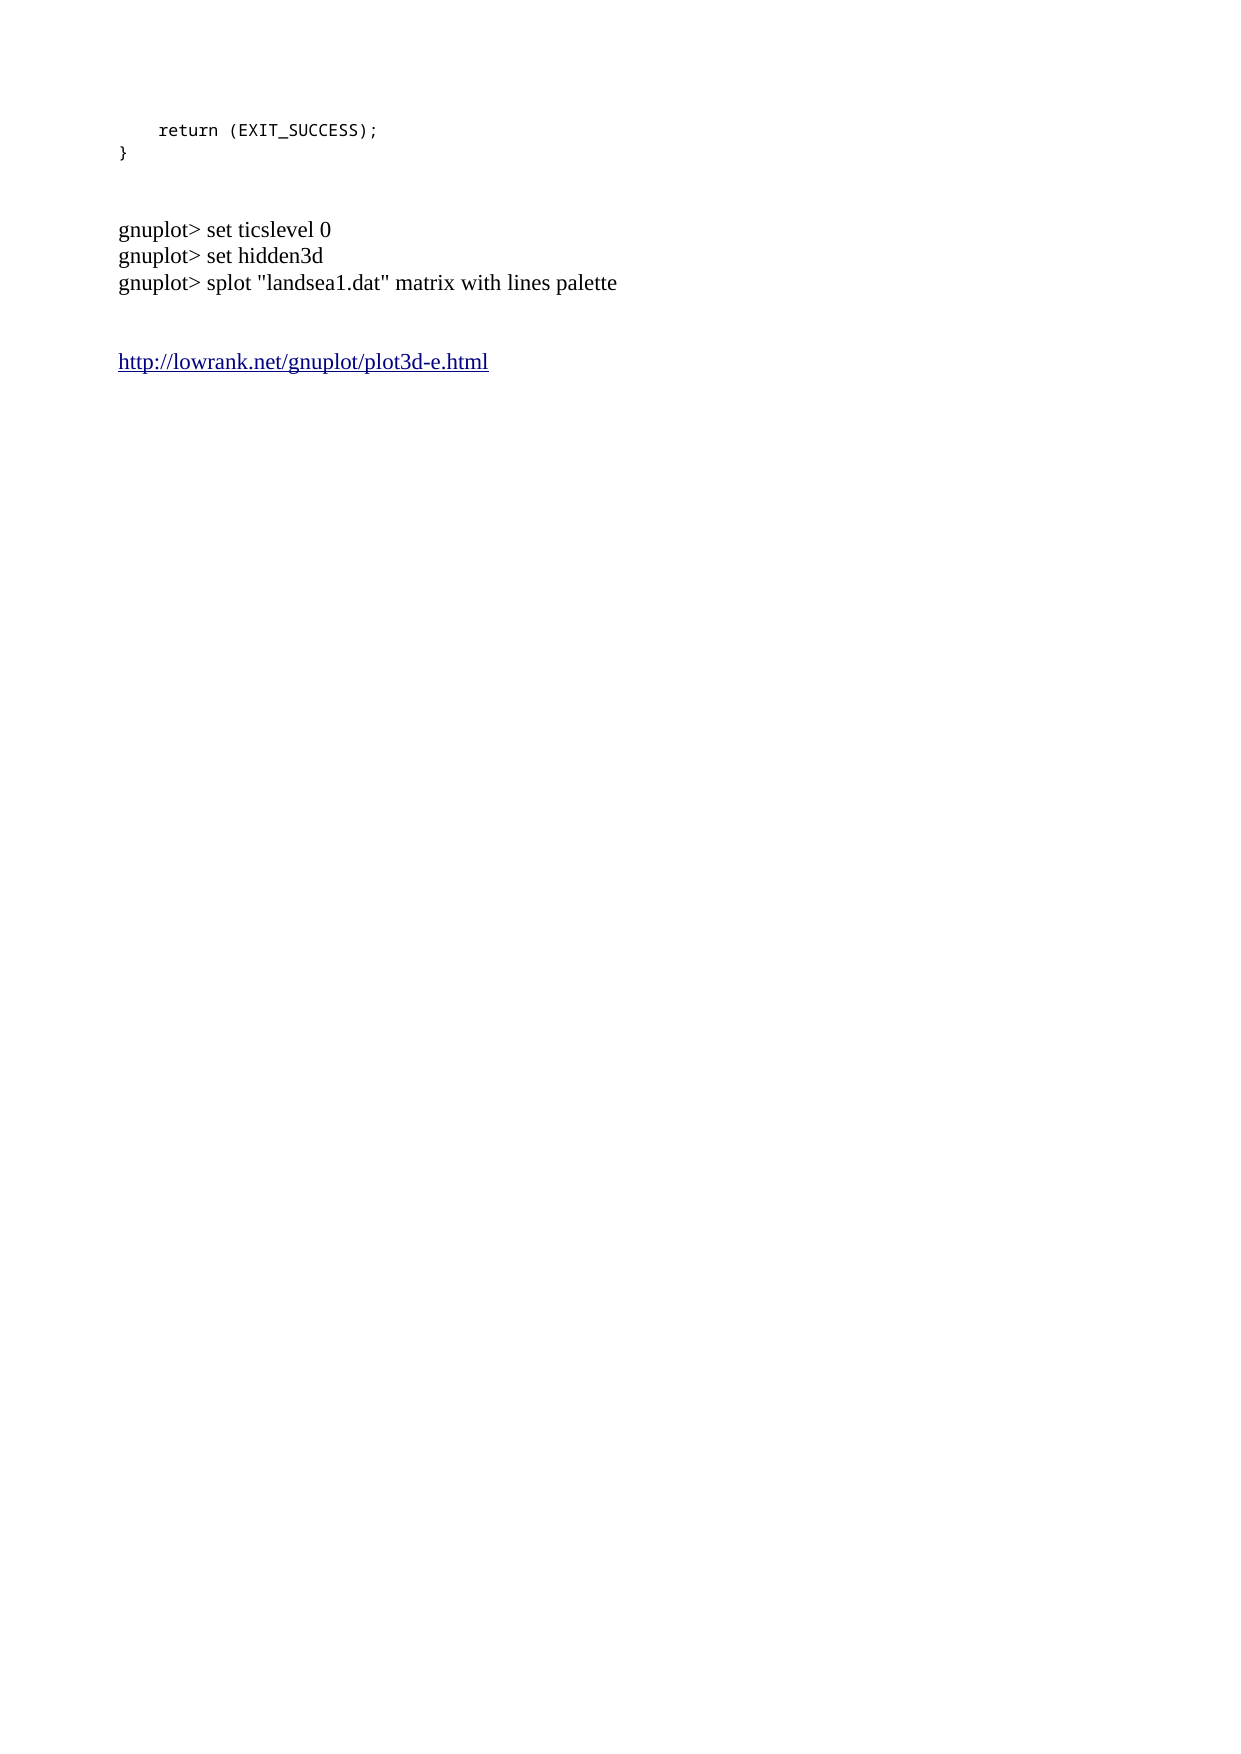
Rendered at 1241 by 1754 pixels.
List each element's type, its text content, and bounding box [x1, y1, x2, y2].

text return (EXIT_SUCCESS); [118, 118, 1122, 141]
text } [118, 141, 1122, 163]
text gnuplot> set ticslevel 0 [118, 216, 1122, 243]
text gnuplot> set hidden3d [118, 243, 1122, 269]
text gnuplot> splot "landsea1.dat" matrix with lines palette [118, 269, 1122, 295]
text http://lowrank.net/gnuplot/plot3d-e.html [118, 348, 1122, 374]
